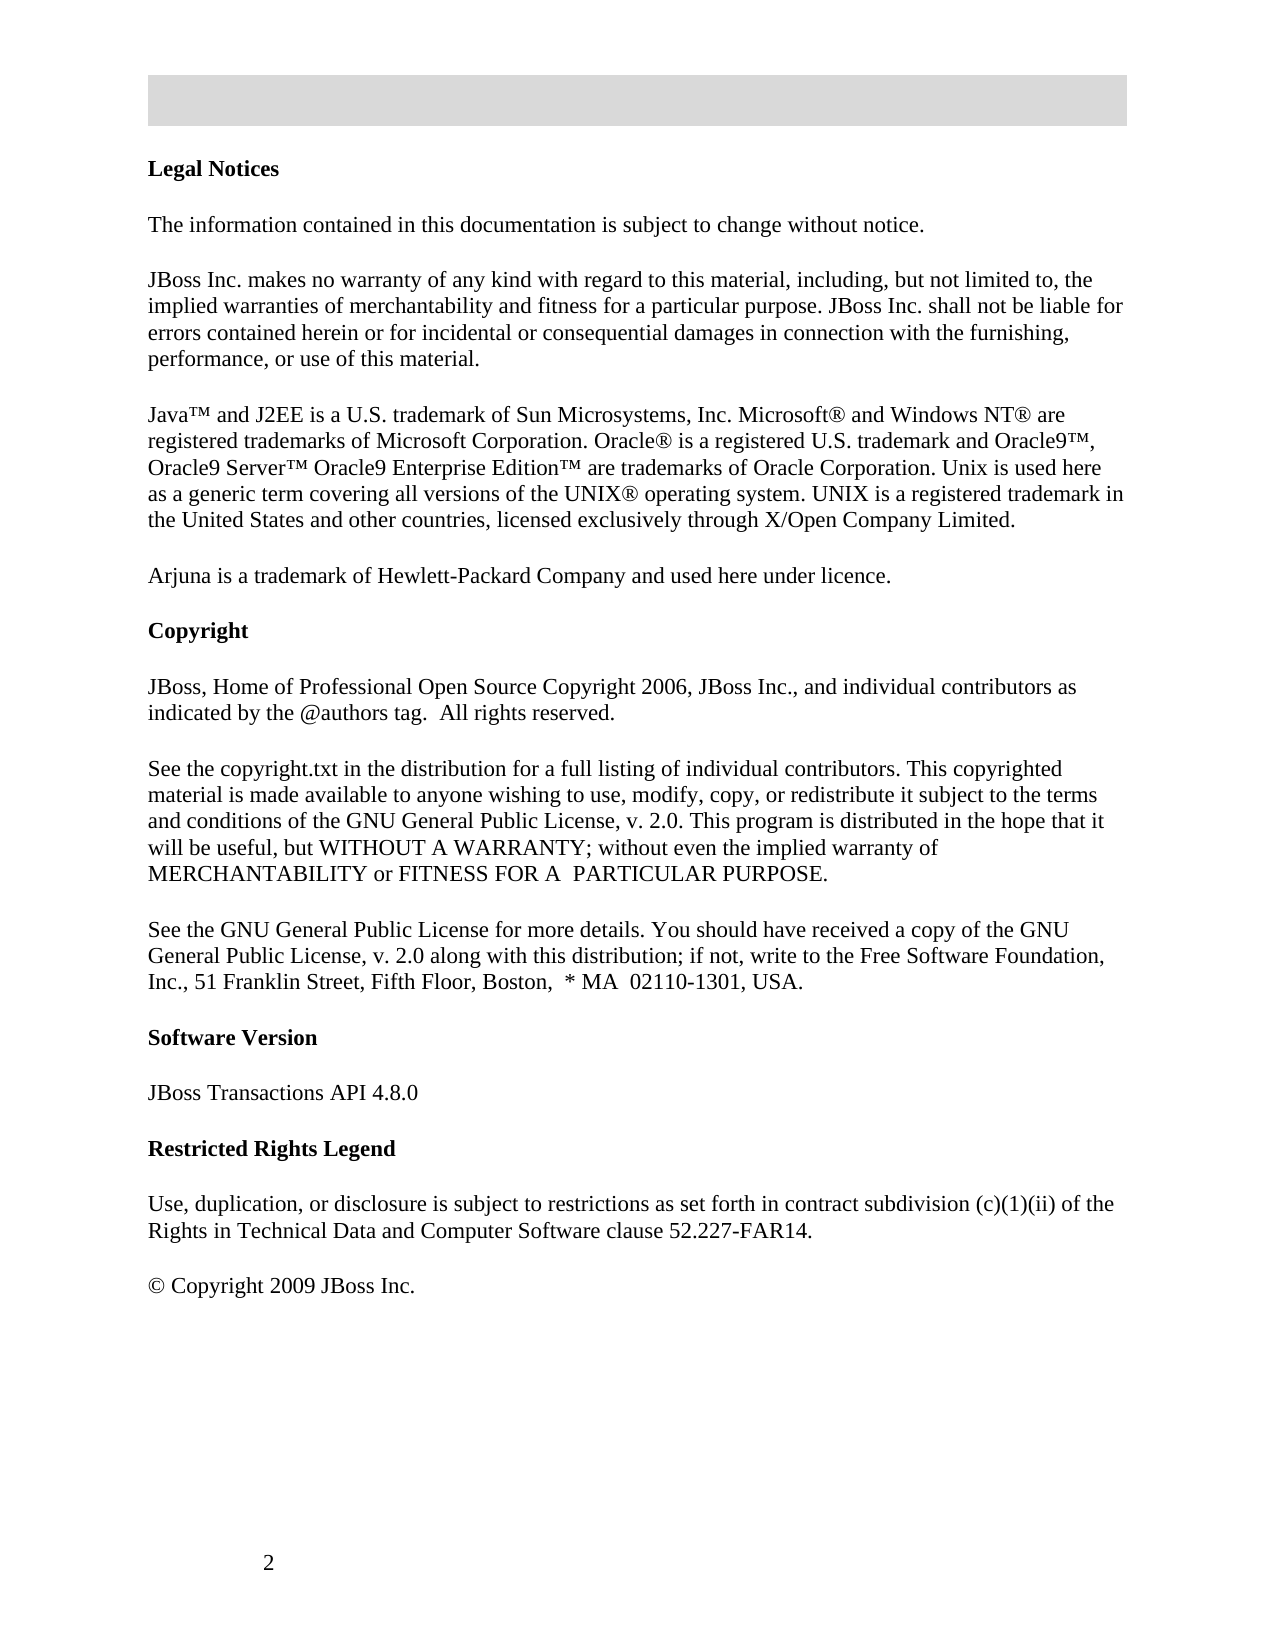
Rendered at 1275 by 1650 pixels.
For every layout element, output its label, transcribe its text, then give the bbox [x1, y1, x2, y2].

text Restricted Rights Legend [148, 1135, 1127, 1161]
text Copyright [148, 617, 1127, 644]
text Legal Notices [148, 155, 1127, 182]
text JBoss, Home of Professional Open Source Copyright 2006, JBoss Inc., and individual contributors as indicated by the @authors tag. All rights reserved. [148, 673, 1127, 726]
text See the copyright.txt in the distribution for a full listing of individual contributors. This copyrighted material is made available to anyone wishing to use, modify, copy, or redistribute it subject to the terms and conditions of the GNU General Public License, v. 2.0. This program is distributed in the hope that it will be useful, but WITHOUT A WARRANTY; without even the implied warranty of MERCHANTABILITY or FITNESS FOR A PARTICULAR PURPOSE. [148, 755, 1127, 886]
text © Copyright 2009 JBoss Inc. [148, 1272, 1127, 1299]
text The information contained in this documentation is subject to change without notice. [148, 211, 1127, 237]
text Java™ and J2EE is a U.S. trademark of Sun Microsystems, Inc. Microsoft® and Windows NT® are registered trademarks of Microsoft Corporation. Oracle® is a registered U.S. trademark and Oracle9™, Oracle9 Server™ Oracle9 Enterprise Edition™ are trademarks of Oracle Corporation. Unix is used here as a generic term covering all versions of the UNIX® operating system. UNIX is a registered trademark in the United States and other countries, licensed exclusively through X/Open Company Limited. [148, 401, 1127, 533]
text See the GNU General Public License for more details. You should have received a copy of the GNU General Public License, v. 2.0 along with this distribution; if not, write to the Free Software Foundation, Inc., 51 Franklin Street, Fifth Floor, Boston, * MA 02110-1301, USA. [148, 916, 1127, 995]
text Arjuna is a trademark of Hewlett-Packard Company and used here under licence. [148, 562, 1127, 588]
text Use, duplication, or disclosure is subject to restrictions as set forth in contract subdivision (c)(1)(ii) of the Rights in Technical Data and Computer Software clause 52.227-FAR14. [148, 1190, 1127, 1243]
text JBoss Inc. makes no warranty of any kind with regard to this material, including, but not limited to, the implied warranties of merchantability and fitness for a particular purpose. JBoss Inc. shall not be liable for errors contained herein or for incidental or consequential damages in connection with the furnishing, performance, or use of this material. [148, 266, 1127, 372]
text JBoss Transactions API 4.8.0 [148, 1079, 1127, 1106]
text Software Version [148, 1024, 1127, 1050]
